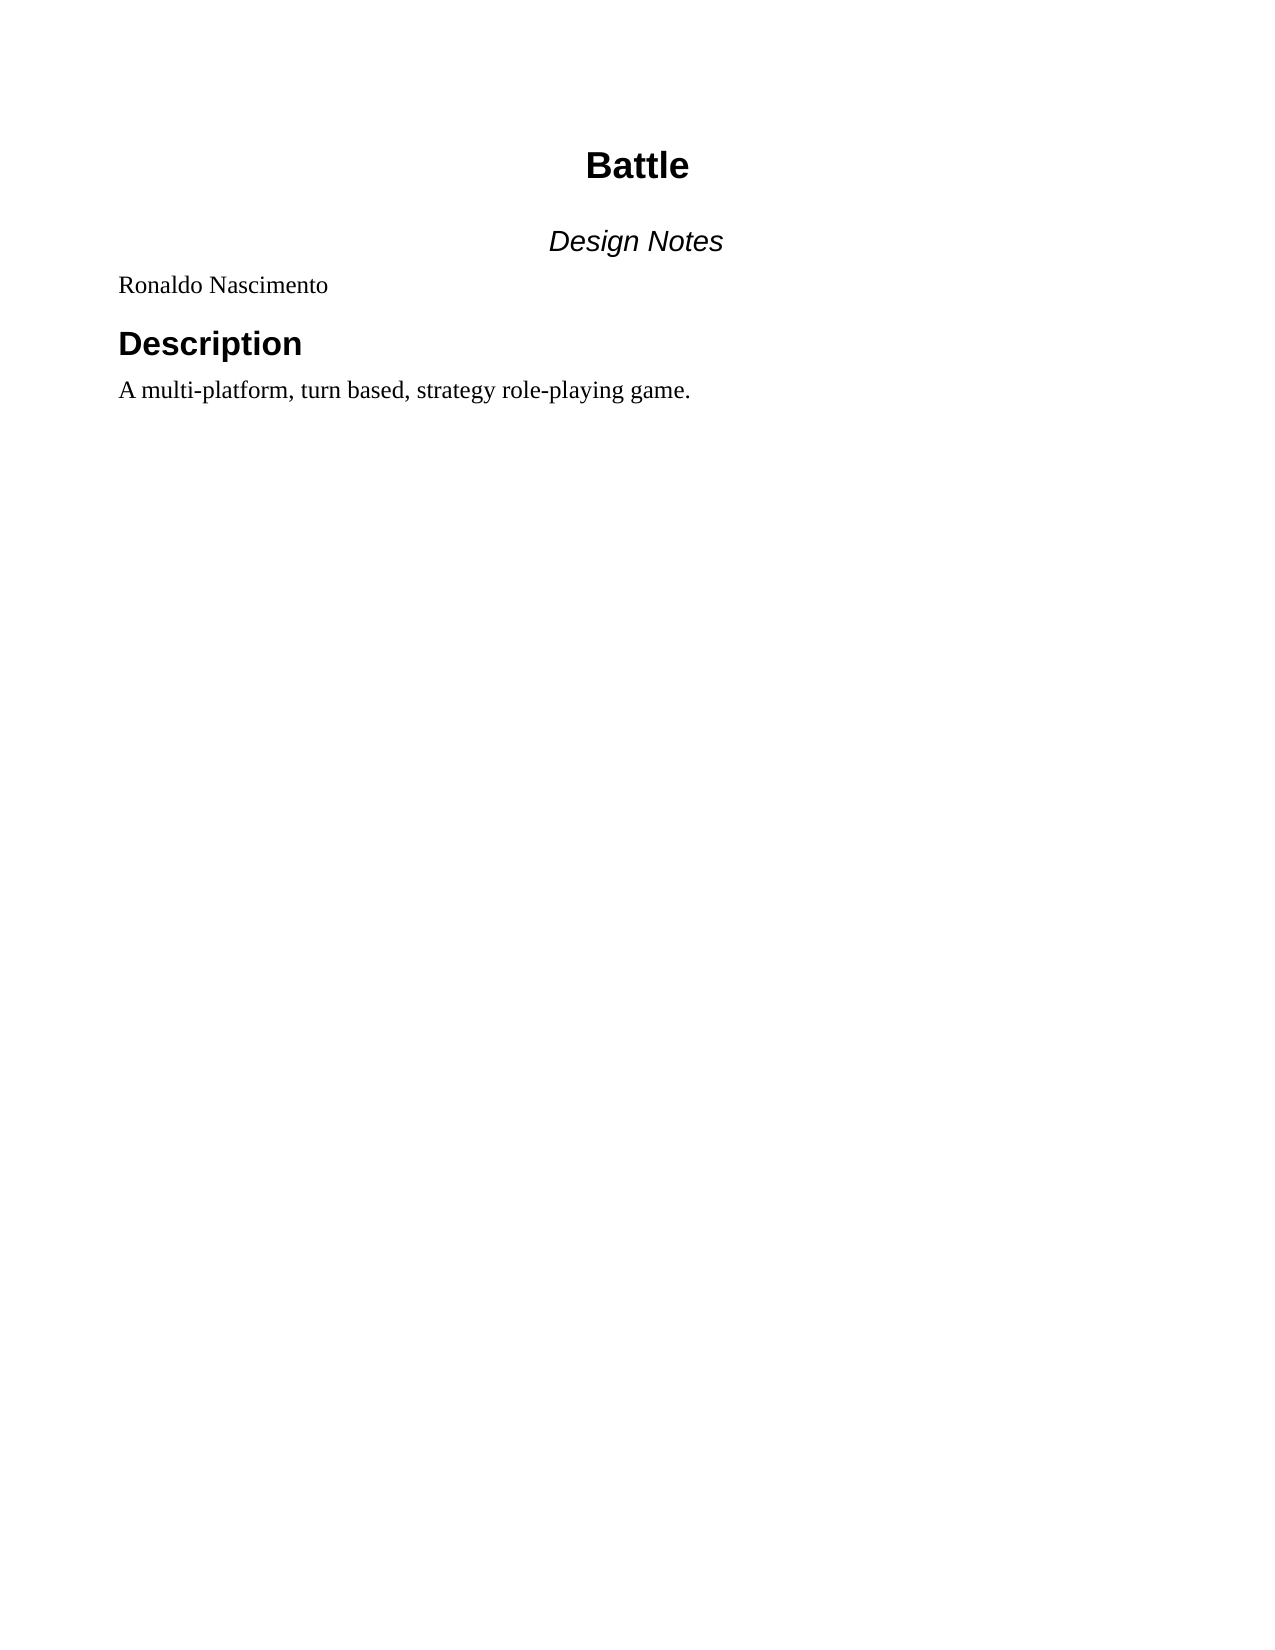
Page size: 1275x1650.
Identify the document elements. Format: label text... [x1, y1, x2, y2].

subtitle Description [118, 323, 1157, 362]
subtitle Design Notes [118, 224, 1157, 257]
title Battle [118, 143, 1157, 186]
text A multi-platform, turn based, strategy role-playing game. [118, 375, 1157, 403]
text Ronaldo Nascimento [118, 270, 1157, 298]
